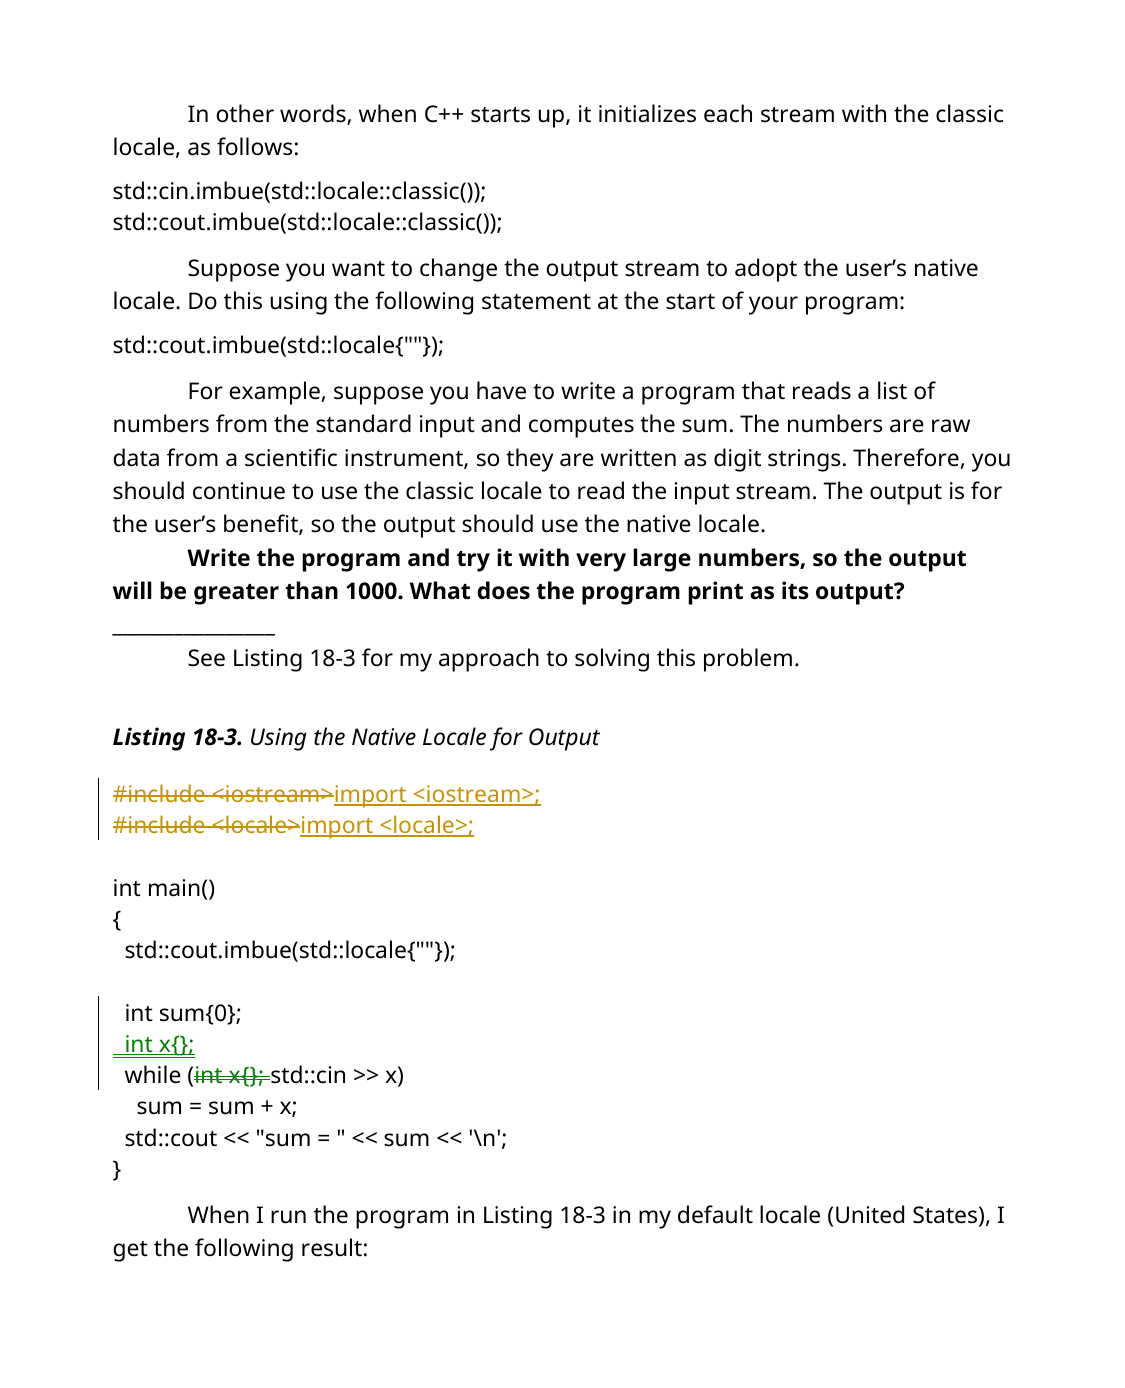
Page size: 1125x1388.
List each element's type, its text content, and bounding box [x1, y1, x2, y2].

text { [112, 903, 1012, 934]
text while (std::cin >> x) [112, 1059, 1012, 1090]
text For example, suppose you have to write a program that reads a list of numbers from the standard input and computes the sum. The numbers are raw data from a scientific instrument, so they are written as digit strings. Therefore, you should continue to use the classic locale to read the input stream. The output is for the user’s benefit, so the output should use the native locale. [112, 373, 1012, 540]
text } [112, 1153, 1012, 1184]
text Suppose you want to change the output stream to adopt the user’s native locale. Do this using the following statement at the start of your program: [112, 250, 1012, 317]
text See Listing 18-3 for my approach to solving this problem. [112, 640, 1012, 673]
text sum = sum + x; [112, 1090, 1012, 1121]
text std::cout.imbue(std::locale::classic()); [112, 206, 1012, 238]
text import <iostream>; [112, 778, 1012, 809]
text std::cin.imbue(std::locale::classic()); [112, 175, 1012, 206]
text int x{}; [112, 1028, 1012, 1059]
text import <locale>; [112, 809, 1012, 840]
text In other words, when C++ starts up, it initializes each stream with the classic locale, as follows: [112, 96, 1012, 163]
text int sum{0}; [112, 996, 1012, 1028]
text Write the program and try it with very large numbers, so the output will be greater than 1000. What does the program print as its output? ________________ [112, 540, 1012, 640]
text Listing 18-3. Using the Native Locale for Output [112, 721, 1012, 752]
text When I run the program in Listing 18-3 in my default locale (United States), I get the following result: [112, 1196, 1012, 1263]
text std::cout.imbue(std::locale{""}); [112, 329, 1012, 361]
text std::cout << "sum = " << sum << '\n'; [112, 1121, 1012, 1153]
text std::cout.imbue(std::locale{""}); [112, 934, 1012, 965]
text int main() [112, 871, 1012, 903]
